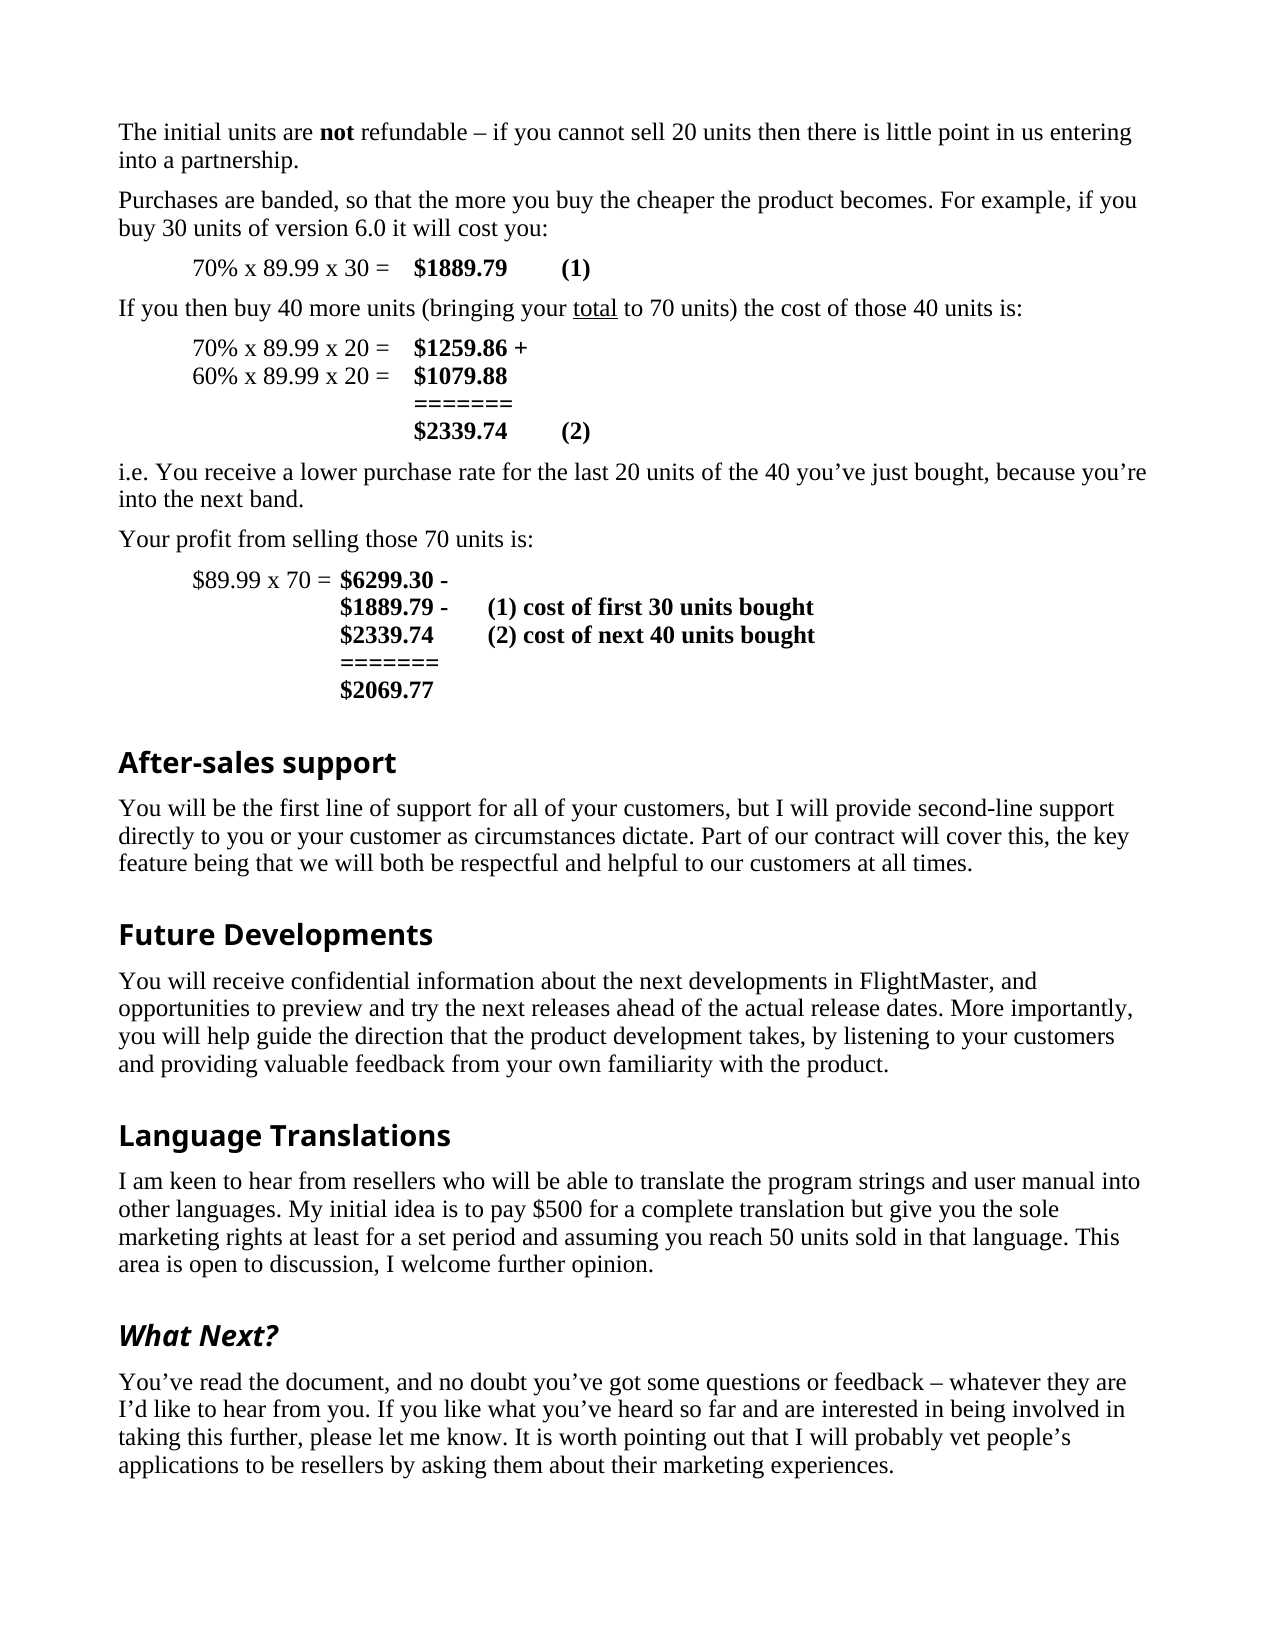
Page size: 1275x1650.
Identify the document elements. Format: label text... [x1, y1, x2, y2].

subtitle After-sales support [118, 742, 1157, 782]
text i.e. You receive a lower purchase rate for the last 20 units of the 40 you’ve just bought, because you’re into the next band. [118, 458, 1157, 513]
text $89.99 x 70 = $6299.30 - $1889.79 - (1) cost of first 30 units bought $2339.74 (2) cost of next 40 units bought ======= $2069.77 [192, 566, 1157, 704]
text The initial units are not refundable – if you cannot sell 20 units then there is little point in us entering into a partnership. [118, 118, 1157, 173]
text I am keen to hear from resellers who will be able to translate the program strings and user manual into other languages. My initial idea is to pay $500 for a complete translation but give you the sole marketing rights at least for a set period and assuming you reach 50 units sold in that language. This area is open to discussion, I welcome further opinion. [118, 1167, 1157, 1278]
text 70% x 89.99 x 20 = $1259.86 + 60% x 89.99 x 20 = $1079.88 ======= $2339.74 (2) [192, 334, 1157, 445]
text If you then buy 40 more units (bringing your total to 70 units) the cost of those 40 units is: [118, 294, 1157, 322]
subtitle Future Developments [118, 915, 1157, 954]
subtitle What Next? [118, 1316, 1157, 1355]
subtitle Language Translations [118, 1115, 1157, 1155]
text You will receive confidential information about the next developments in FlightMaster, and opportunities to preview and try the next releases ahead of the actual release dates. More importantly, you will help guide the direction that the product development takes, by listening to your customers and providing valuable feedback from your own familiarity with the product. [118, 967, 1157, 1078]
text You’ve read the document, and no doubt you’ve got some questions or feedback – whatever they are I’d like to hear from you. If you like what you’ve heard so far and are interested in being involved in taking this further, please let me know. It is worth pointing out that I will probably vet people’s applications to be resellers by asking them about their marketing experiences. [118, 1368, 1157, 1479]
text Your profit from selling those 70 units is: [118, 526, 1157, 553]
text Purchases are banded, so that the more you buy the cheaper the product becomes. For example, if you buy 30 units of version 6.0 it will cost you: [118, 186, 1157, 241]
text 70% x 89.99 x 30 = $1889.79 (1) [192, 254, 1157, 282]
text You will be the first line of support for all of your customers, but I will provide second-line support directly to you or your customer as circumstances dictate. Part of our contract will cover this, the key feature being that we will both be respectful and helpful to our customers at all times. [118, 794, 1157, 877]
